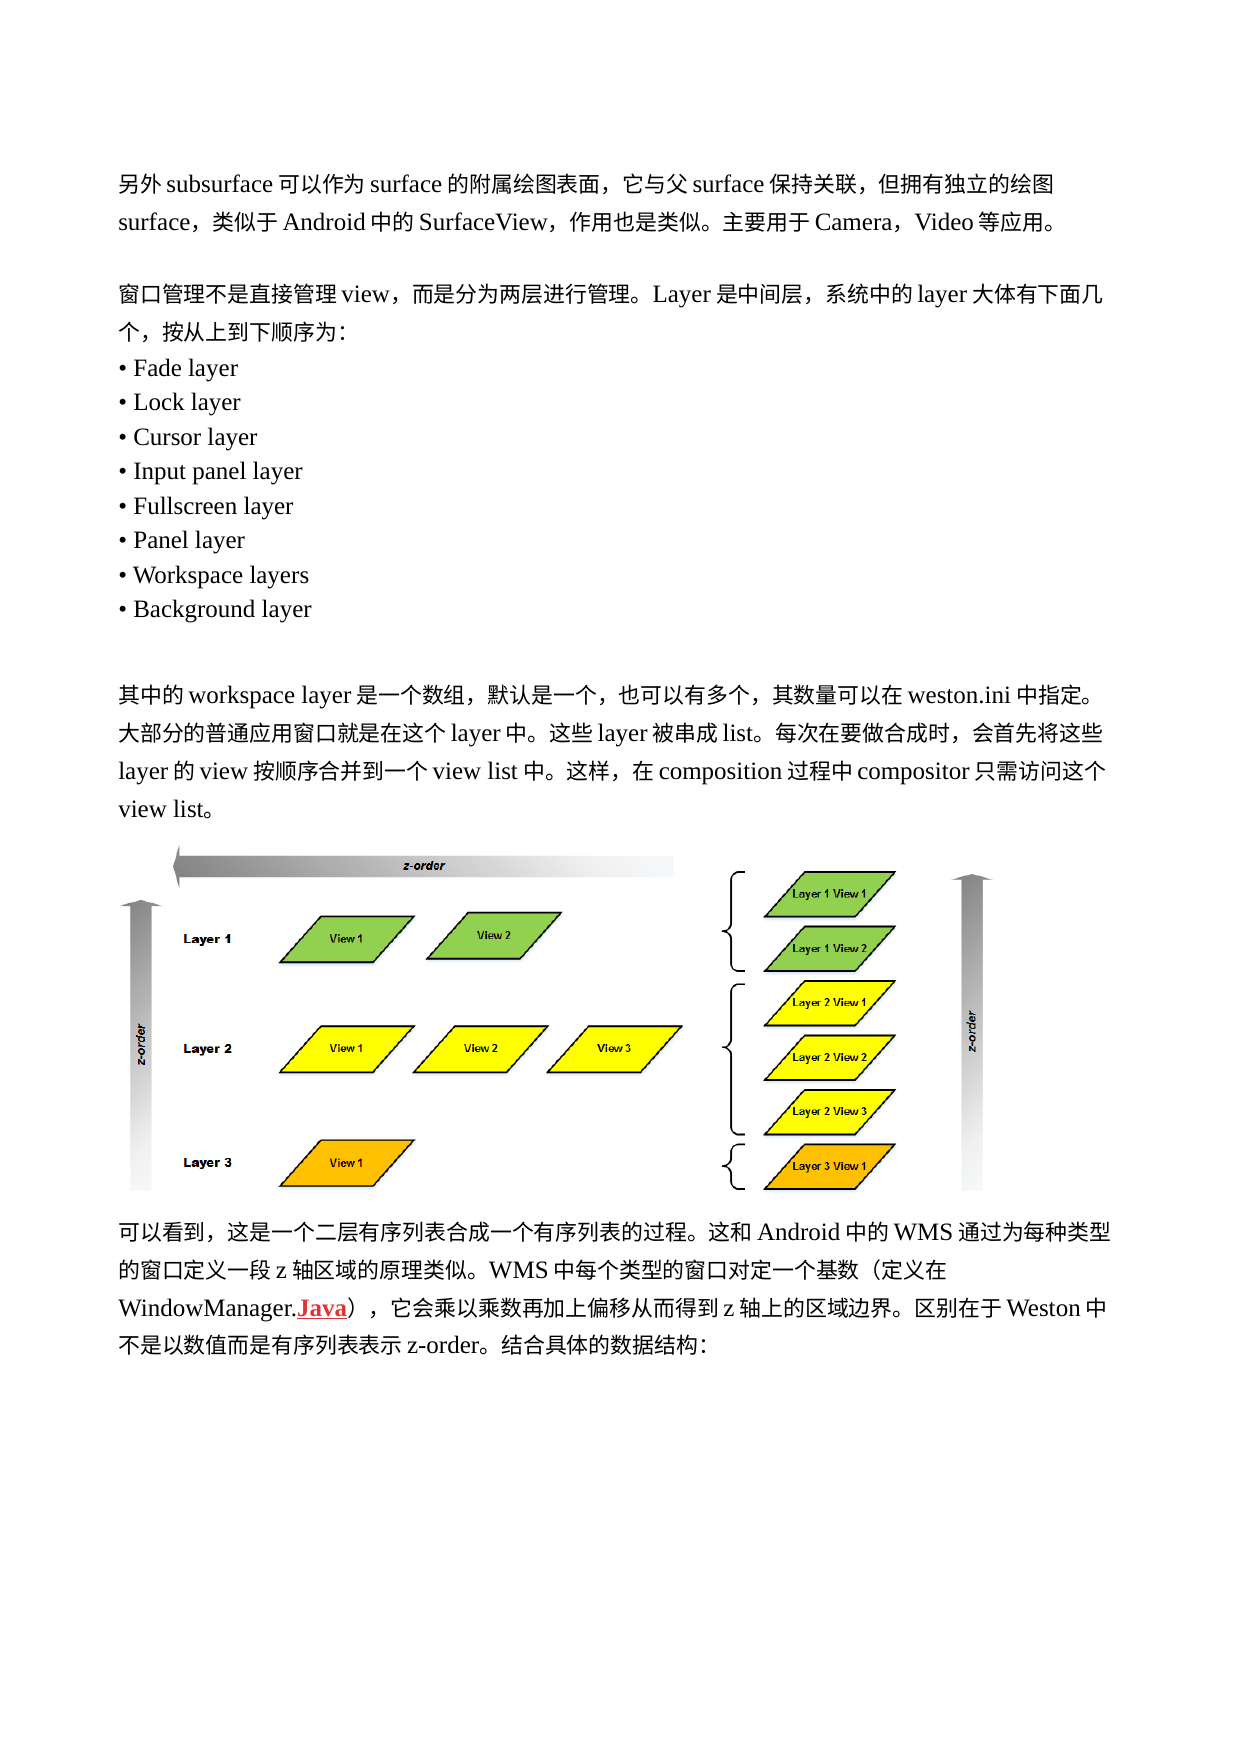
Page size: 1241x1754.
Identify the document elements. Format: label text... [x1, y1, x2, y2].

picture [118, 844, 994, 1195]
text 其中的workspace layer是一个数组，默认是一个，也可以有多个，其数量可以在weston.ini中指定。大部分的普通应用窗口就是在这个layer中。这些layer被串成list。每次在要做合成时，会首先将这些layer的view按顺序合并到一个view list中。这样，在composition过程中compositor只需访问这个view list。 [118, 643, 1122, 824]
text 另外subsurface可以作为surface的附属绘图表面，它与父surface保持关联，但拥有独立的绘图surface，类似于Android中的SurfaceView，作用也是类似。主要用于Camera，Video等应用。 窗口管理不是直接管理view，而是分为两层进行管理。Layer是中间层，系统中的layer大体有下面几个，按从上到下顺序为： • Fade layer • Lock layer • Cursor layer • Input panel layer • Fullscreen layer • Panel layer • Workspace layers • Background layer [118, 167, 1122, 623]
text 可以看到，这是一个二层有序列表合成一个有序列表的过程。这和Android中的WMS通过为每种类型的窗口定义一段z轴区域的原理类似。WMS中每个类型的窗口对定一个基数（定义在WindowManager.Java），它会乘以乘数再加上偏移从而得到z轴上的区域边界。区别在于Weston中不是以数值而是有序列表表示z-order。结合具体的数据结构： [118, 1215, 1122, 1360]
